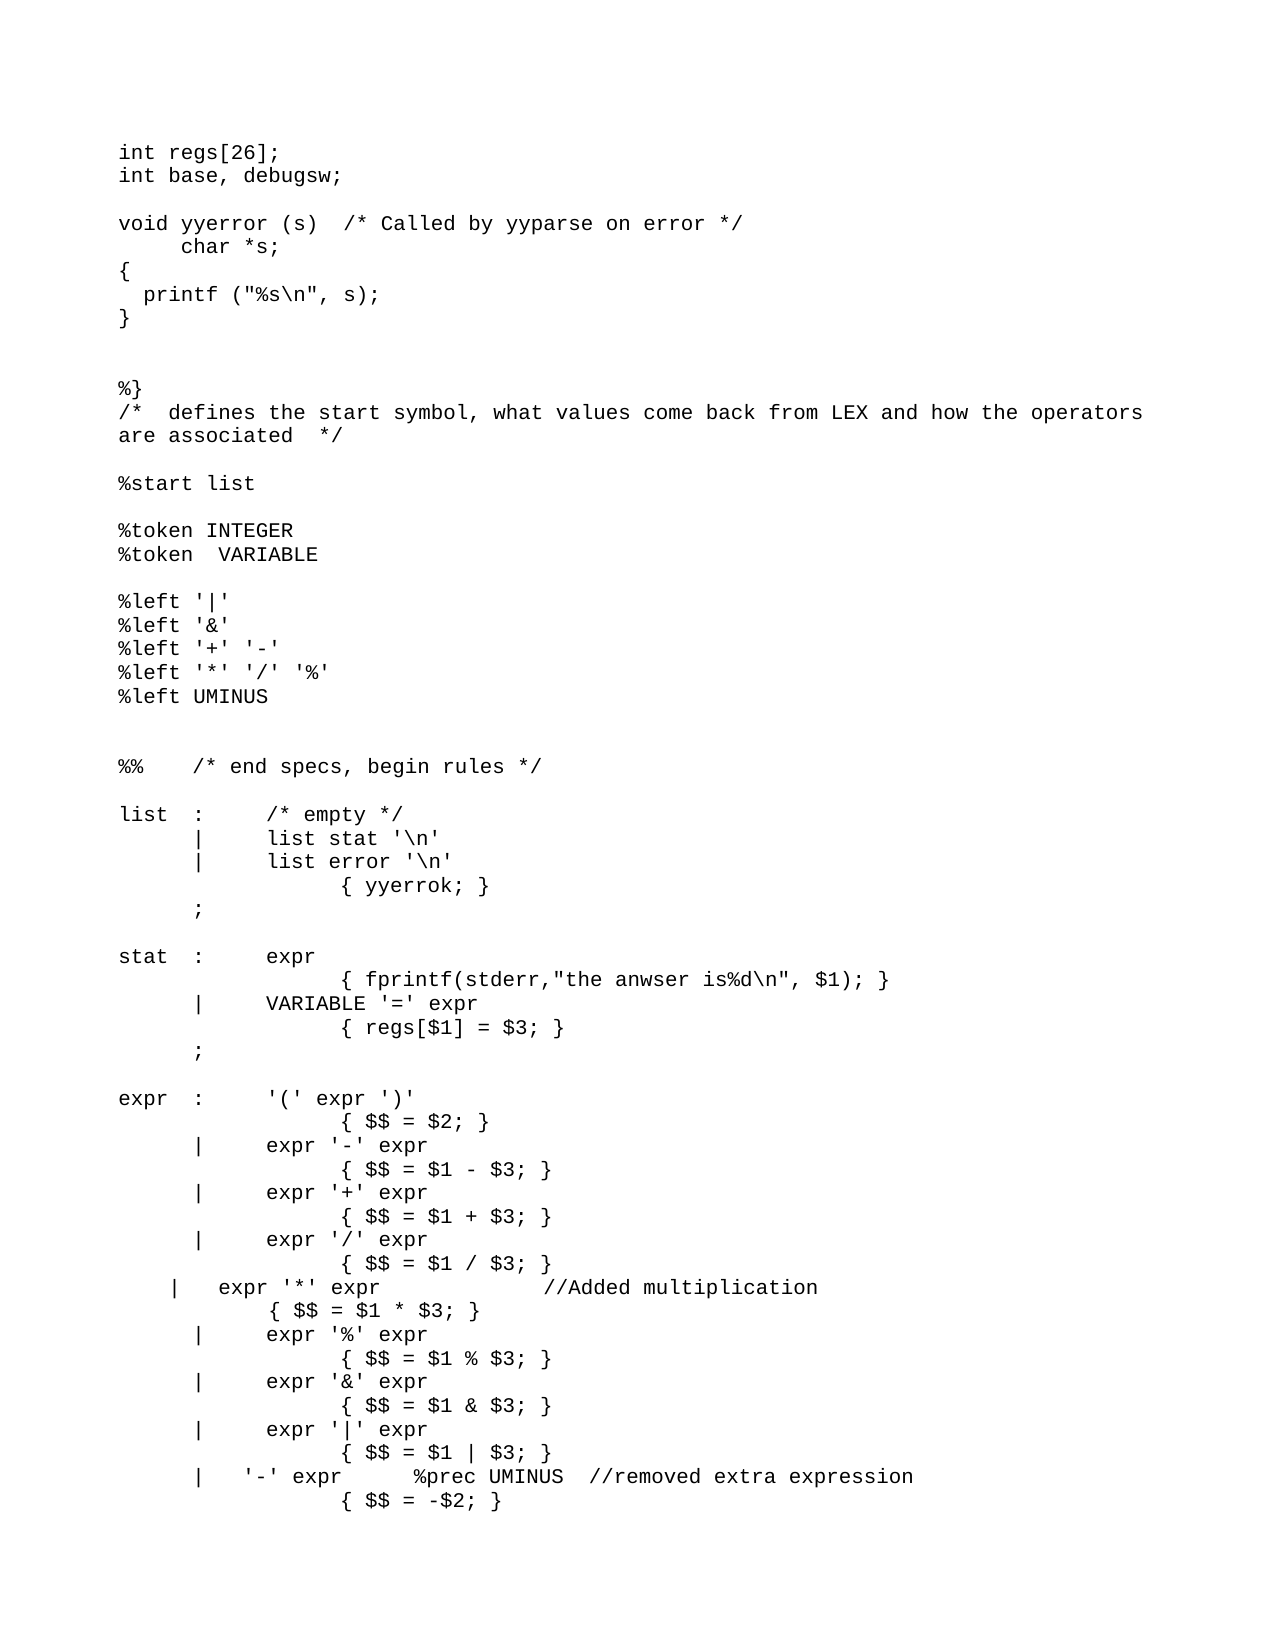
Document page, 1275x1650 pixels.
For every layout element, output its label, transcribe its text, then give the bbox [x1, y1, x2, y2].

text | expr '&' expr [118, 1371, 1157, 1395]
text { $$ = $1 % $3; } [118, 1348, 1157, 1371]
text char *s; [118, 236, 1157, 260]
text { $$ = -$2; } [118, 1489, 1157, 1513]
text stat : expr [118, 946, 1157, 969]
text ; [118, 898, 1157, 922]
text int regs[26]; [118, 142, 1157, 165]
text %left '&' [118, 615, 1157, 638]
text expr : '(' expr ')' [118, 1088, 1157, 1111]
text | expr '-' expr [118, 1135, 1157, 1158]
text | expr '*' expr //Added multiplication [118, 1277, 1157, 1300]
text { fprintf(stderr,"the anwser is%d\n", $1); } [118, 969, 1157, 993]
text } [118, 307, 1157, 331]
text | expr '/' expr [118, 1229, 1157, 1253]
text { regs[$1] = $3; } [118, 1017, 1157, 1040]
text %left '+' '-' [118, 638, 1157, 662]
text %start list [118, 473, 1157, 496]
text %token INTEGER [118, 520, 1157, 544]
text { $$ = $1 * $3; } [118, 1300, 1157, 1324]
text | list error '\n' [118, 851, 1157, 875]
text %left '|' [118, 591, 1157, 615]
text { yyerrok; } [118, 875, 1157, 898]
text | expr '%' expr [118, 1324, 1157, 1348]
text %token VARIABLE [118, 544, 1157, 567]
text printf ("%s\n", s); [118, 284, 1157, 307]
text int base, debugsw; [118, 165, 1157, 189]
text { $$ = $1 | $3; } [118, 1442, 1157, 1466]
text { $$ = $1 & $3; } [118, 1395, 1157, 1419]
text | list stat '\n' [118, 827, 1157, 851]
text %left UMINUS [118, 686, 1157, 709]
text | expr '|' expr [118, 1419, 1157, 1442]
text %% /* end specs, begin rules */ [118, 757, 1157, 780]
text { $$ = $1 / $3; } [118, 1253, 1157, 1277]
text %} [118, 378, 1157, 402]
text { $$ = $1 - $3; } [118, 1158, 1157, 1182]
text { [118, 260, 1157, 284]
text | VARIABLE '=' expr [118, 993, 1157, 1017]
text %left '*' '/' '%' [118, 662, 1157, 686]
text void yyerror (s) /* Called by yyparse on error */ [118, 213, 1157, 236]
text | expr '+' expr [118, 1182, 1157, 1206]
text { $$ = $1 + $3; } [118, 1206, 1157, 1229]
text { $$ = $2; } [118, 1111, 1157, 1135]
text list : /* empty */ [118, 804, 1157, 827]
text | '-' expr %prec UMINUS //removed extra expression [118, 1466, 1157, 1489]
text /* defines the start symbol, what values come back from LEX and how the operators are associated */ [118, 402, 1157, 449]
text ; [118, 1040, 1157, 1064]
